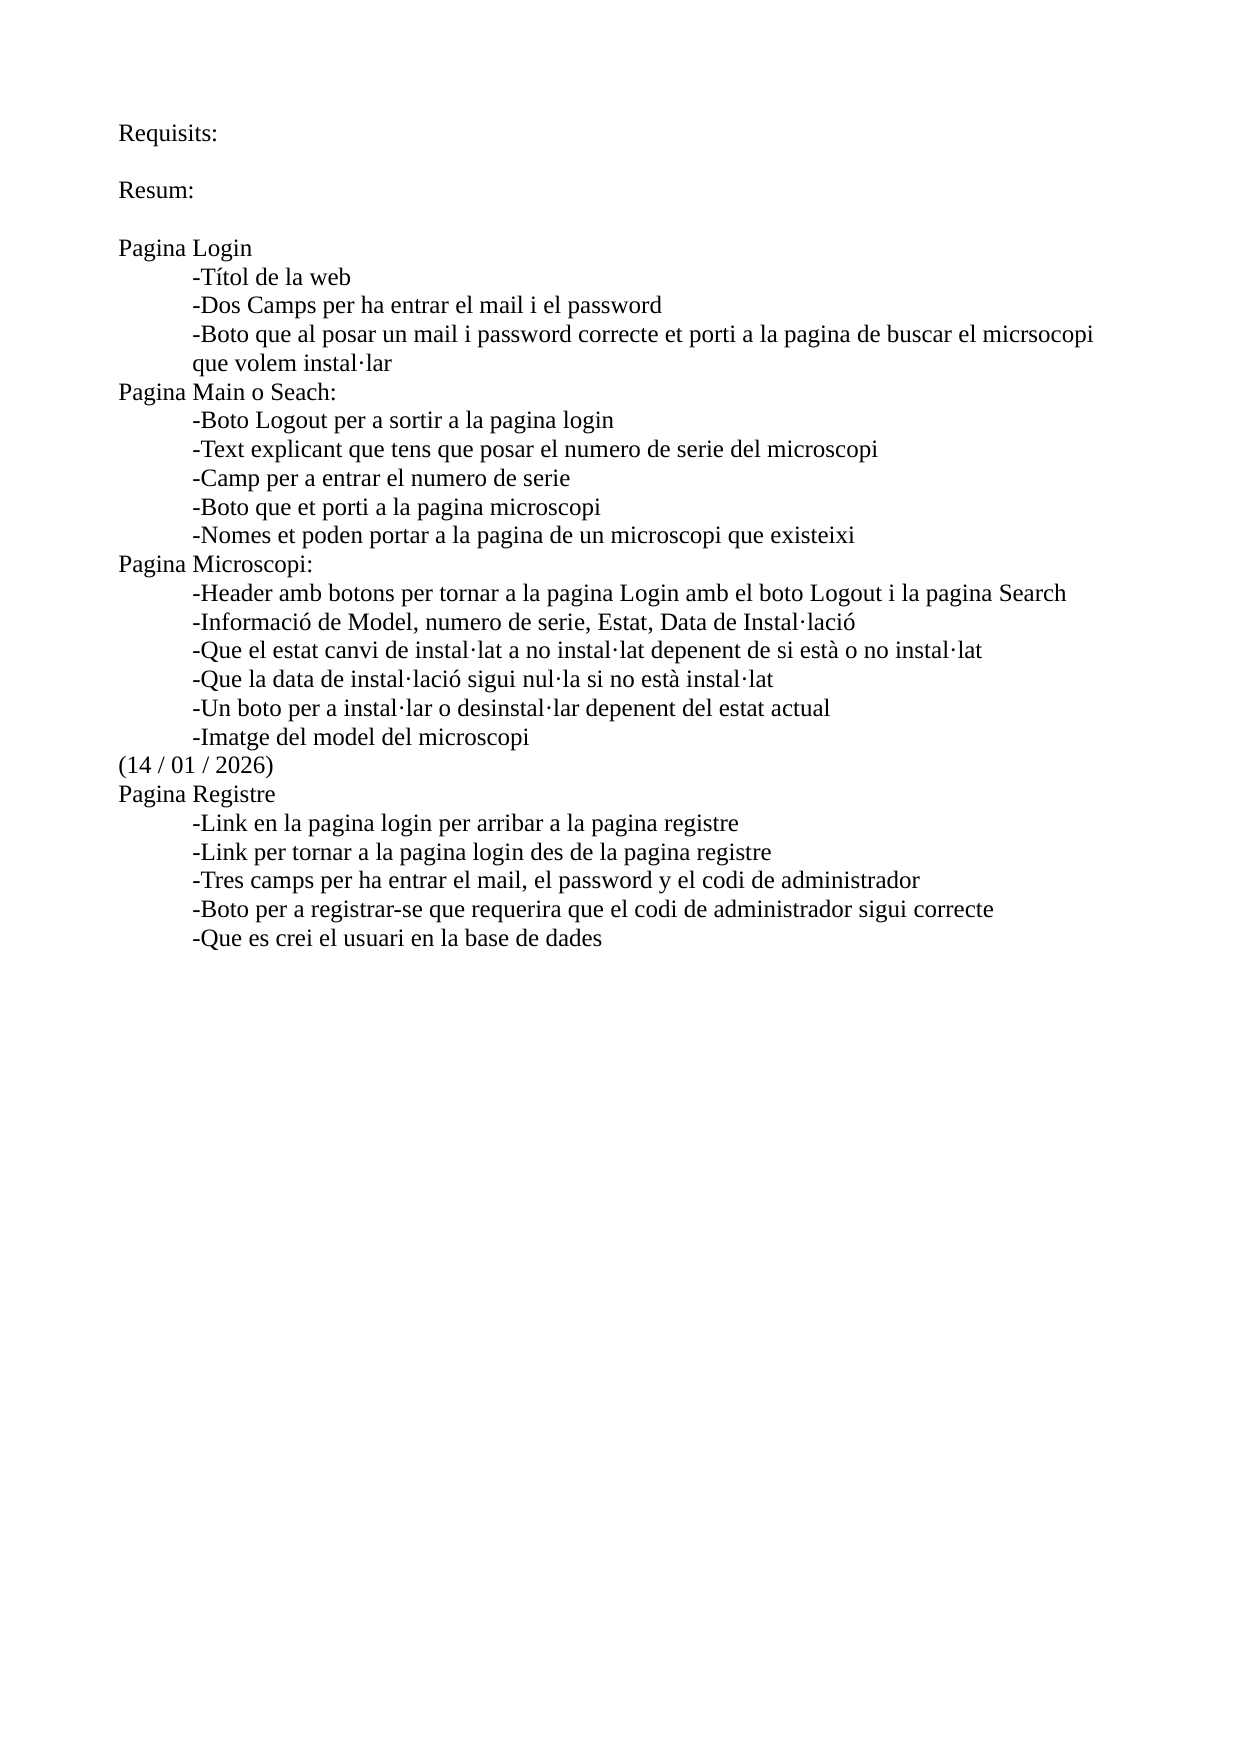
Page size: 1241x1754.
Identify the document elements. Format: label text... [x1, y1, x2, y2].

text Pagina Login [118, 233, 1122, 262]
text -Un boto per a instal·lar o desinstal·lar depenent del estat actual [118, 693, 1122, 722]
text -Boto Logout per a sortir a la pagina login [118, 406, 1122, 434]
text -Nomes et poden portar a la pagina de un microscopi que existeixi [118, 521, 1122, 549]
text -Imatge del model del microscopi [118, 722, 1122, 751]
text -Boto que al posar un mail i password correcte et porti a la pagina de buscar el micrsocopi que volem instal·lar [118, 319, 1122, 377]
text -Text explicant que tens que posar el numero de serie del microscopi [118, 434, 1122, 463]
text -Boto que et porti a la pagina microscopi [118, 492, 1122, 521]
text Pagina Main o Seach: [118, 377, 1122, 406]
text Requisits: [118, 118, 1122, 147]
text -Informació de Model, numero de serie, Estat, Data de Instal·lació [118, 607, 1122, 636]
text (14 / 01 / 2026) [118, 751, 1122, 779]
text -Boto per a registrar-se que requerira que el codi de administrador sigui correcte [118, 894, 1122, 923]
text -Link en la pagina login per arribar a la pagina registre [118, 808, 1122, 837]
text Pagina Microscopi: [118, 549, 1122, 578]
text -Que el estat canvi de instal·lat a no instal·lat depenent de si està o no instal·lat [118, 636, 1122, 664]
text -Camp per a entrar el numero de serie [118, 463, 1122, 492]
text Pagina Registre [118, 779, 1122, 808]
text -Header amb botons per tornar a la pagina Login amb el boto Logout i la pagina Search [118, 578, 1122, 607]
text -Link per tornar a la pagina login des de la pagina registre [118, 837, 1122, 866]
text Resum: [118, 176, 1122, 204]
text -Que es crei el usuari en la base de dades [118, 923, 1122, 952]
text -Que la data de instal·lació sigui nul·la si no està instal·lat [118, 664, 1122, 693]
text -Tres camps per ha entrar el mail, el password y el codi de administrador [118, 866, 1122, 894]
text -Títol de la web [118, 262, 1122, 291]
text -Dos Camps per ha entrar el mail i el password [118, 291, 1122, 319]
